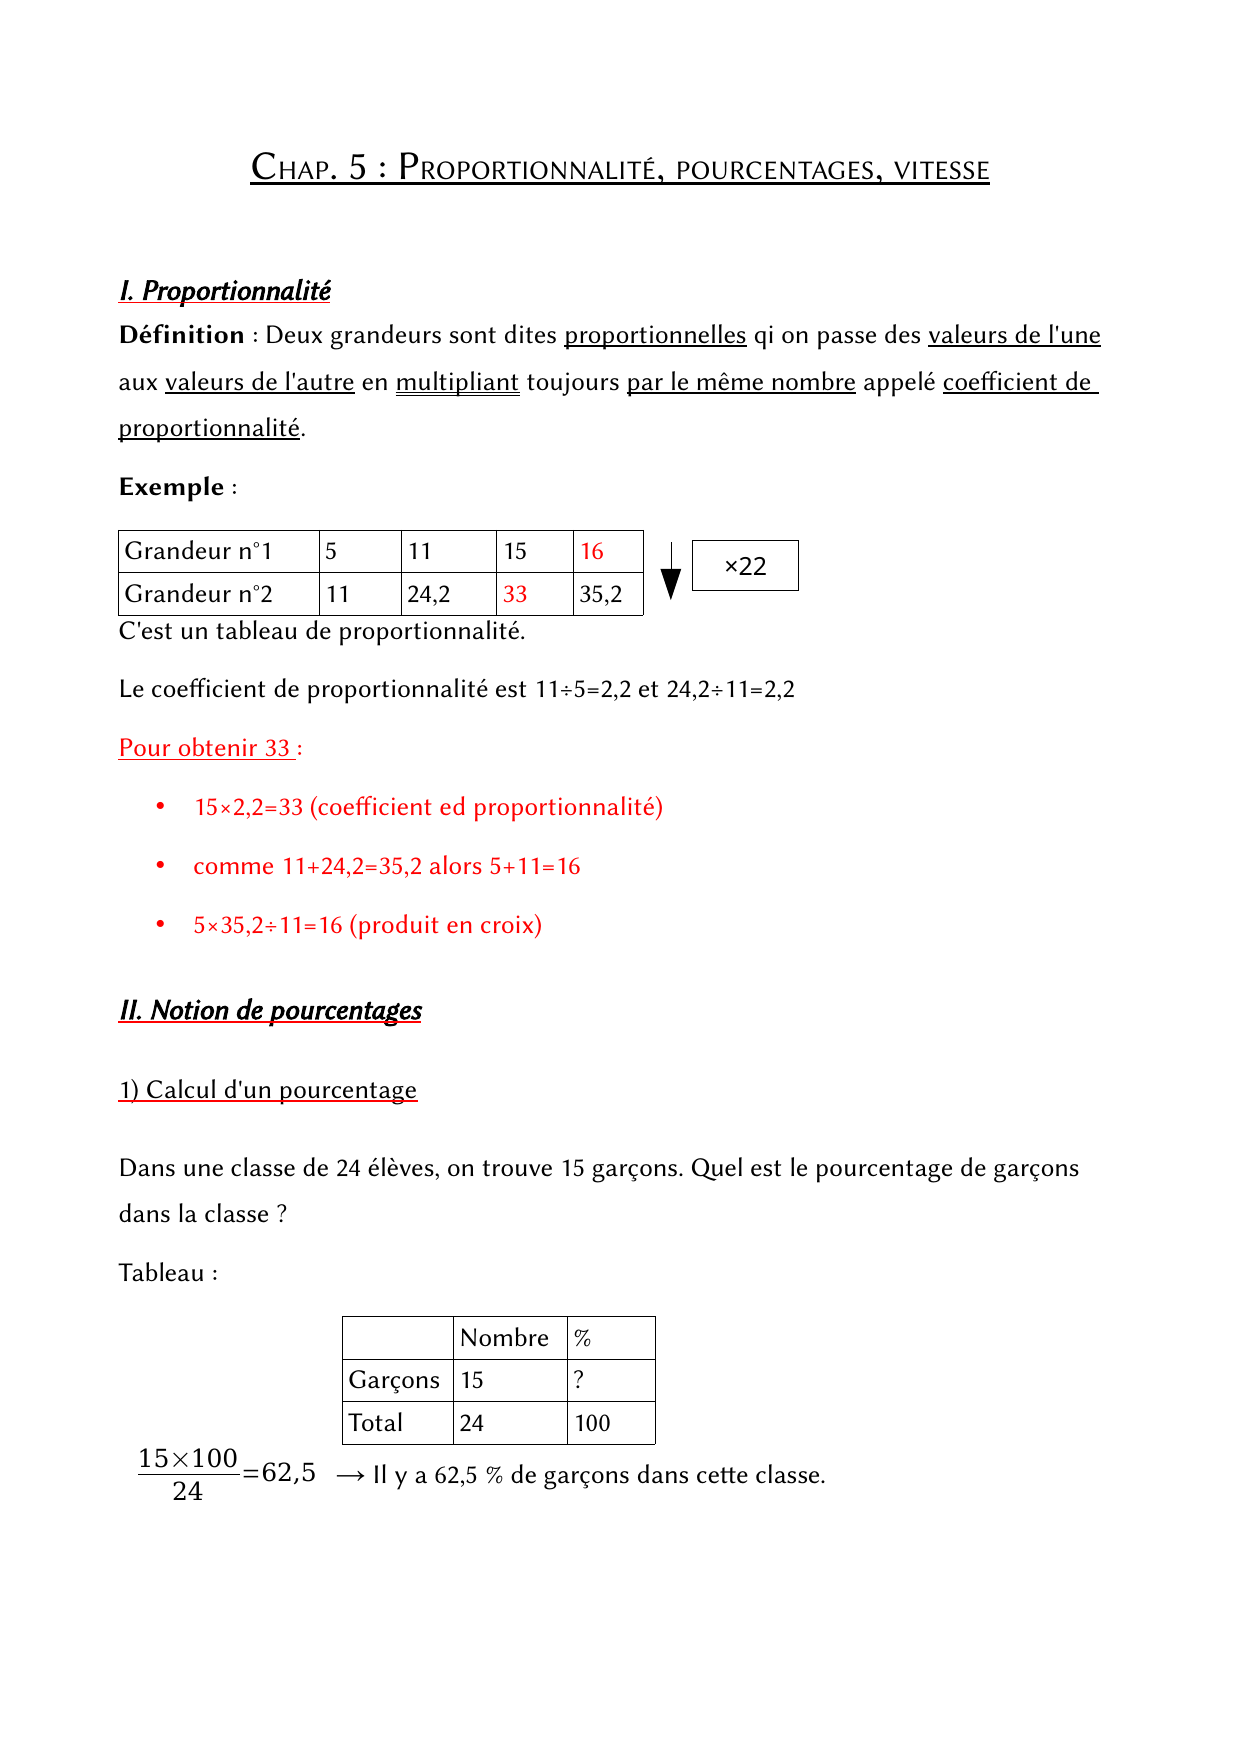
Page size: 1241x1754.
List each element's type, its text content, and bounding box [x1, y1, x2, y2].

subtitle 1) Calcul d'un pourcentage [118, 1074, 1122, 1105]
table_header 11 [402, 531, 496, 572]
table_cell 100 [568, 1402, 655, 1444]
subtitle II. Notion de pourcentages [118, 993, 1122, 1026]
table_header % [568, 1317, 655, 1359]
list comme 11+24,2=35,2 alors 5+11=16 [156, 850, 1122, 881]
text Pour obtenir 33 : [118, 732, 1122, 763]
table_cell 15 [454, 1360, 567, 1401]
table_header 16 [574, 531, 643, 572]
list 15×2,2=33 (coefficient ed proportionnalité) [156, 791, 1122, 822]
table_cell ? [568, 1360, 655, 1401]
table_cell Garçons [343, 1360, 453, 1401]
list 5×35,2÷11=16 (produit en croix) [156, 909, 1122, 940]
text C'est un tableau de proportionnalité. [118, 615, 1122, 646]
table_cell 11 [320, 573, 401, 615]
table_cell Total [343, 1402, 453, 1444]
table_cell Grandeur n°2 [119, 573, 319, 615]
table_header [343, 1317, 453, 1359]
table_header Nombre [454, 1317, 567, 1359]
table_cell 24,2 [402, 573, 496, 615]
table_header Grandeur n°1 [119, 531, 319, 572]
text Exemple : [118, 471, 1122, 502]
table_cell 35,2 [574, 573, 643, 615]
table_header 5 [320, 531, 401, 572]
text → Il y a 62,5 % de garçons dans cette classe. [118, 1444, 1122, 1506]
text Dans une classe de 24 élèves, on trouve 15 garçons. Quel est le pourcentage de garçons dans la classe ? [118, 1152, 1122, 1229]
text Définition : Deux grandeurs sont dites proportionnelles qi on passe des valeurs de l'une aux valeurs de l'autre en multipliant toujours par le même nombre appelé coefficient de proportionnalité. [118, 319, 1122, 443]
table_cell 33 [497, 573, 573, 615]
text Le coefficient de proportionnalité est 11÷5=2,2 et 24,2÷11=2,2 [118, 674, 1122, 704]
table_header 15 [497, 531, 573, 572]
table_cell 24 [454, 1402, 567, 1444]
text Tableau : [118, 1257, 1122, 1288]
subtitle Chap. 5 : Proportionnalité, pourcentages, vitesse [118, 143, 1122, 189]
subtitle I. Proportionnalité [118, 273, 1122, 307]
